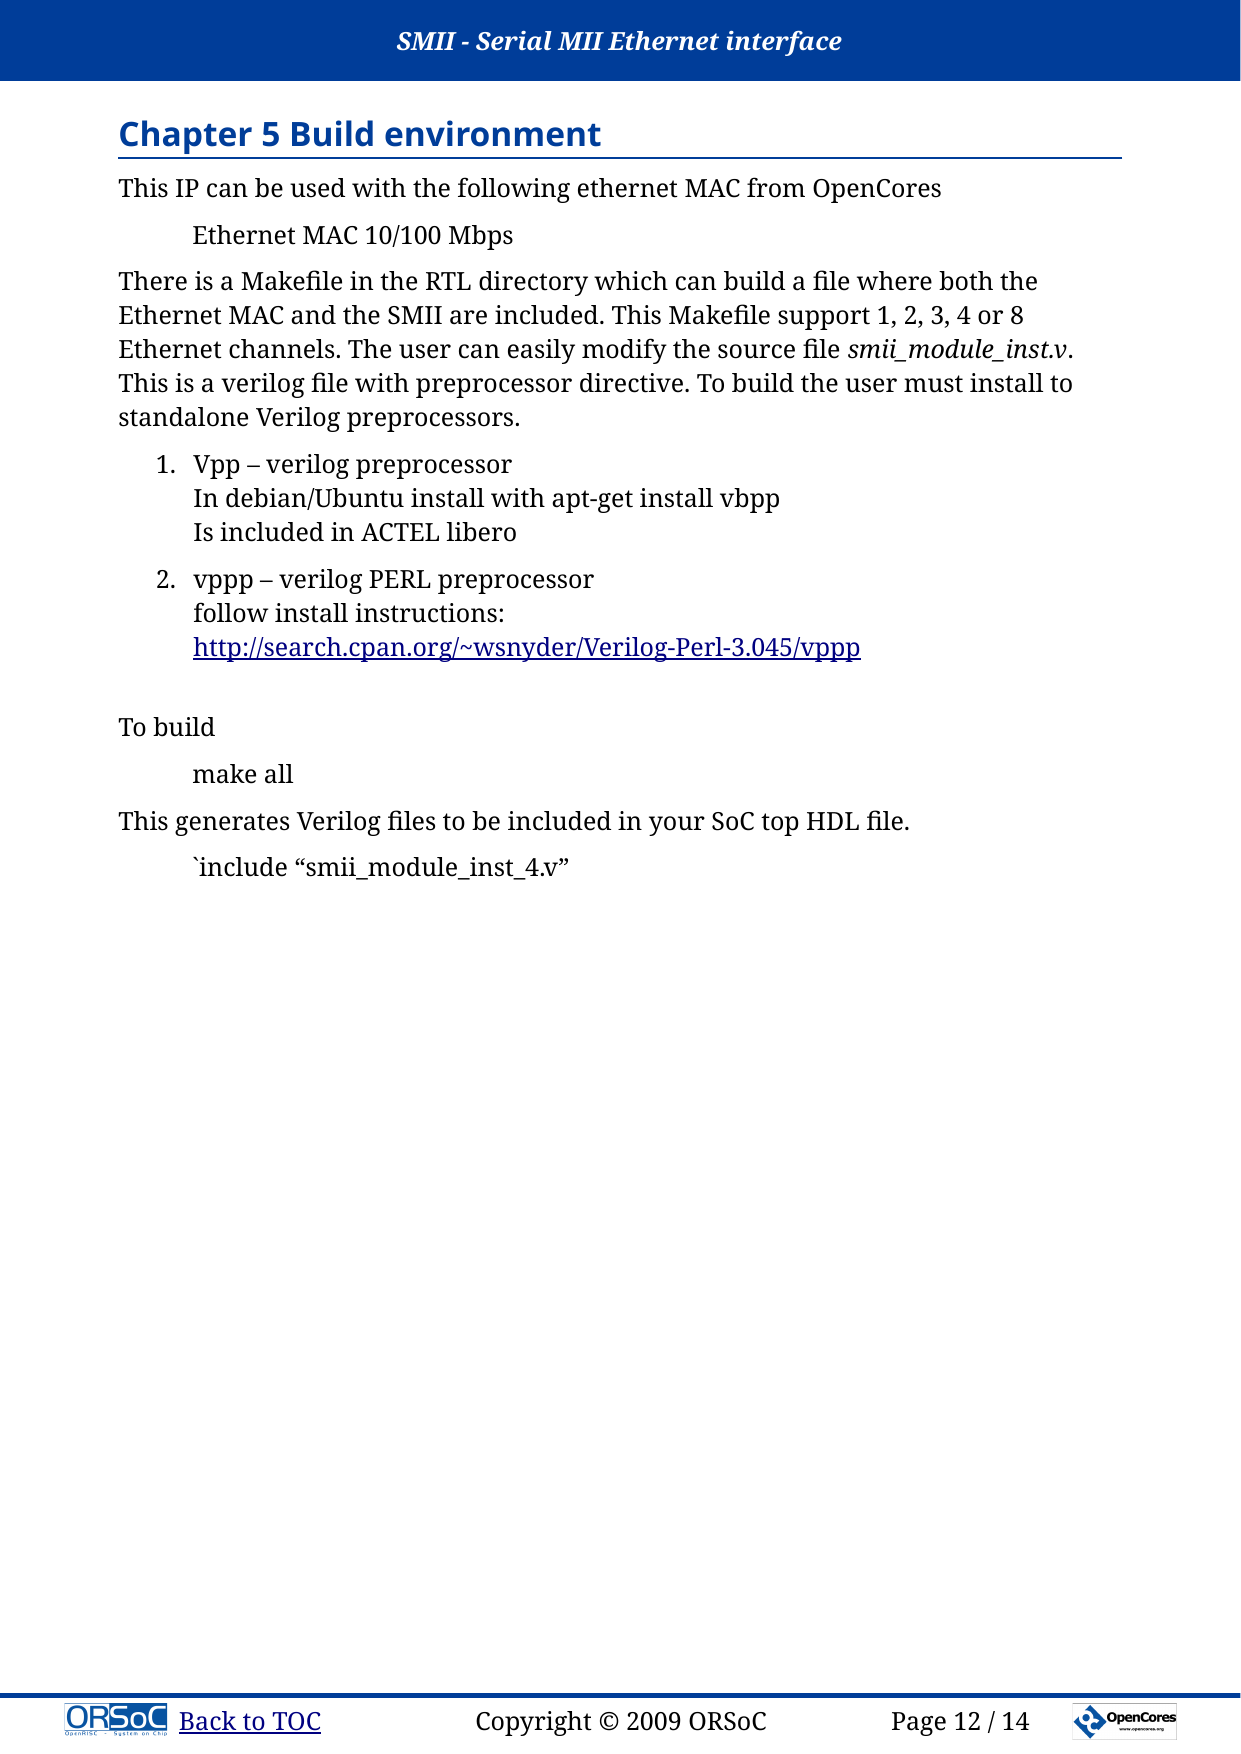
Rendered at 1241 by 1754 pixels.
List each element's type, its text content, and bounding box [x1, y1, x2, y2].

text Ethernet MAC 10/100 Mbps [118, 217, 1122, 251]
text This generates Verilog files to be included in your SoC top HDL file. [118, 803, 1122, 837]
text To build [118, 676, 1122, 744]
list vppp – verilog PERL preprocessor follow install instructions: http://search.cpan.org/~wsnyder/Verilog-Perl-3.045/vppp [156, 561, 1122, 663]
text There is a Makefile in the RTL directory which can build a file where both the Ethernet MAC and the SMII are included. This Makefile support 1, 2, 3, 4 or 8 Ethernet channels. The user can easily modify the source file smii_module_inst.v. This is a verilog file with preprocessor directive. To build the user must install to standalone Verilog preprocessors. [118, 264, 1122, 434]
subtitle Chapter 5 Build environment [118, 111, 1122, 157]
text make all [118, 757, 1122, 791]
text This IP can be used with the following ethernet MAC from OpenCores [118, 171, 1122, 205]
picture [1072, 1703, 1177, 1740]
list Vpp – verilog preprocessor In debian/Ubuntu install with apt-get install vbpp Is included in ACTEL libero [156, 447, 1122, 549]
text `include “smii_module_inst_4.v” [118, 850, 1122, 884]
picture [64, 1703, 168, 1736]
